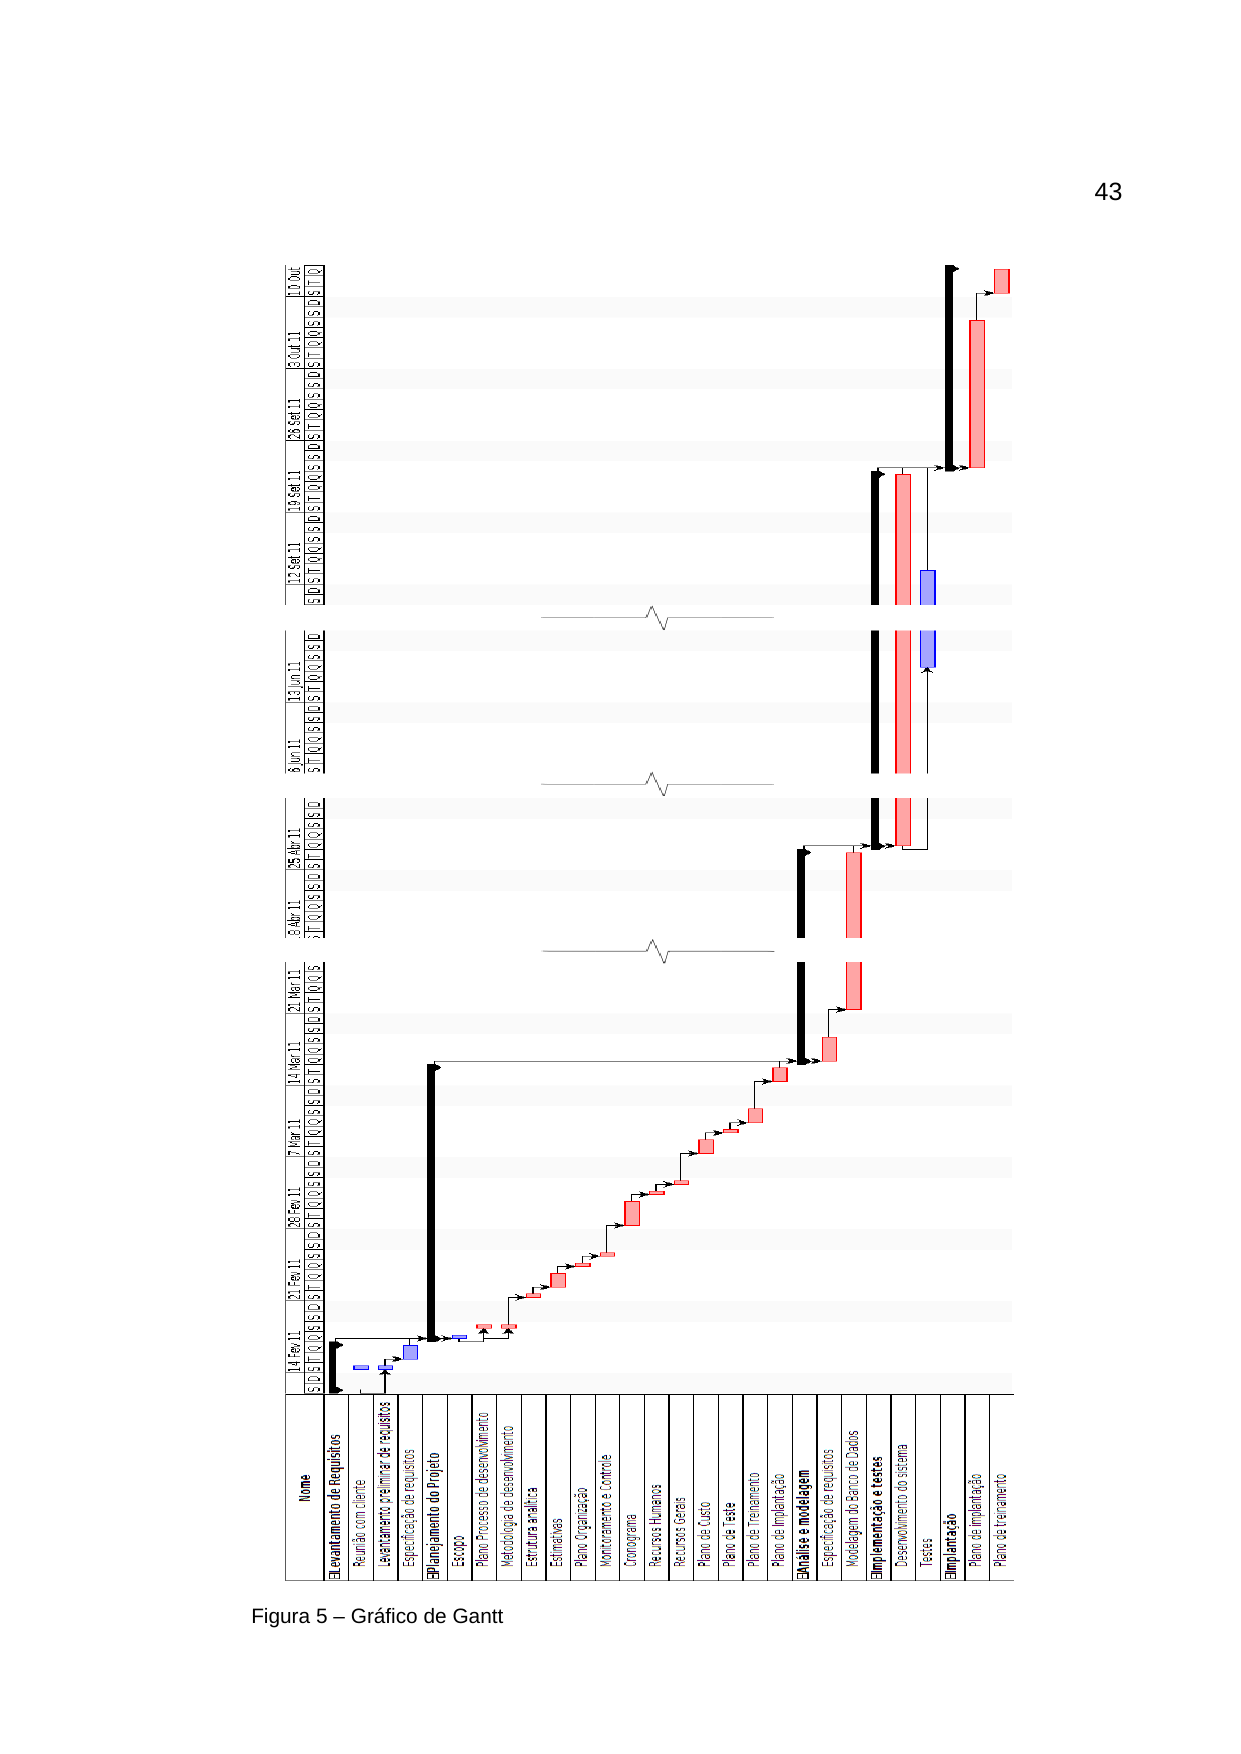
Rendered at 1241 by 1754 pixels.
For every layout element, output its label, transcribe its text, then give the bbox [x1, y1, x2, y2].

text Figura 5 – Gráfico de Gantt [177, 266, 1122, 1628]
picture [285, 265, 1014, 1581]
